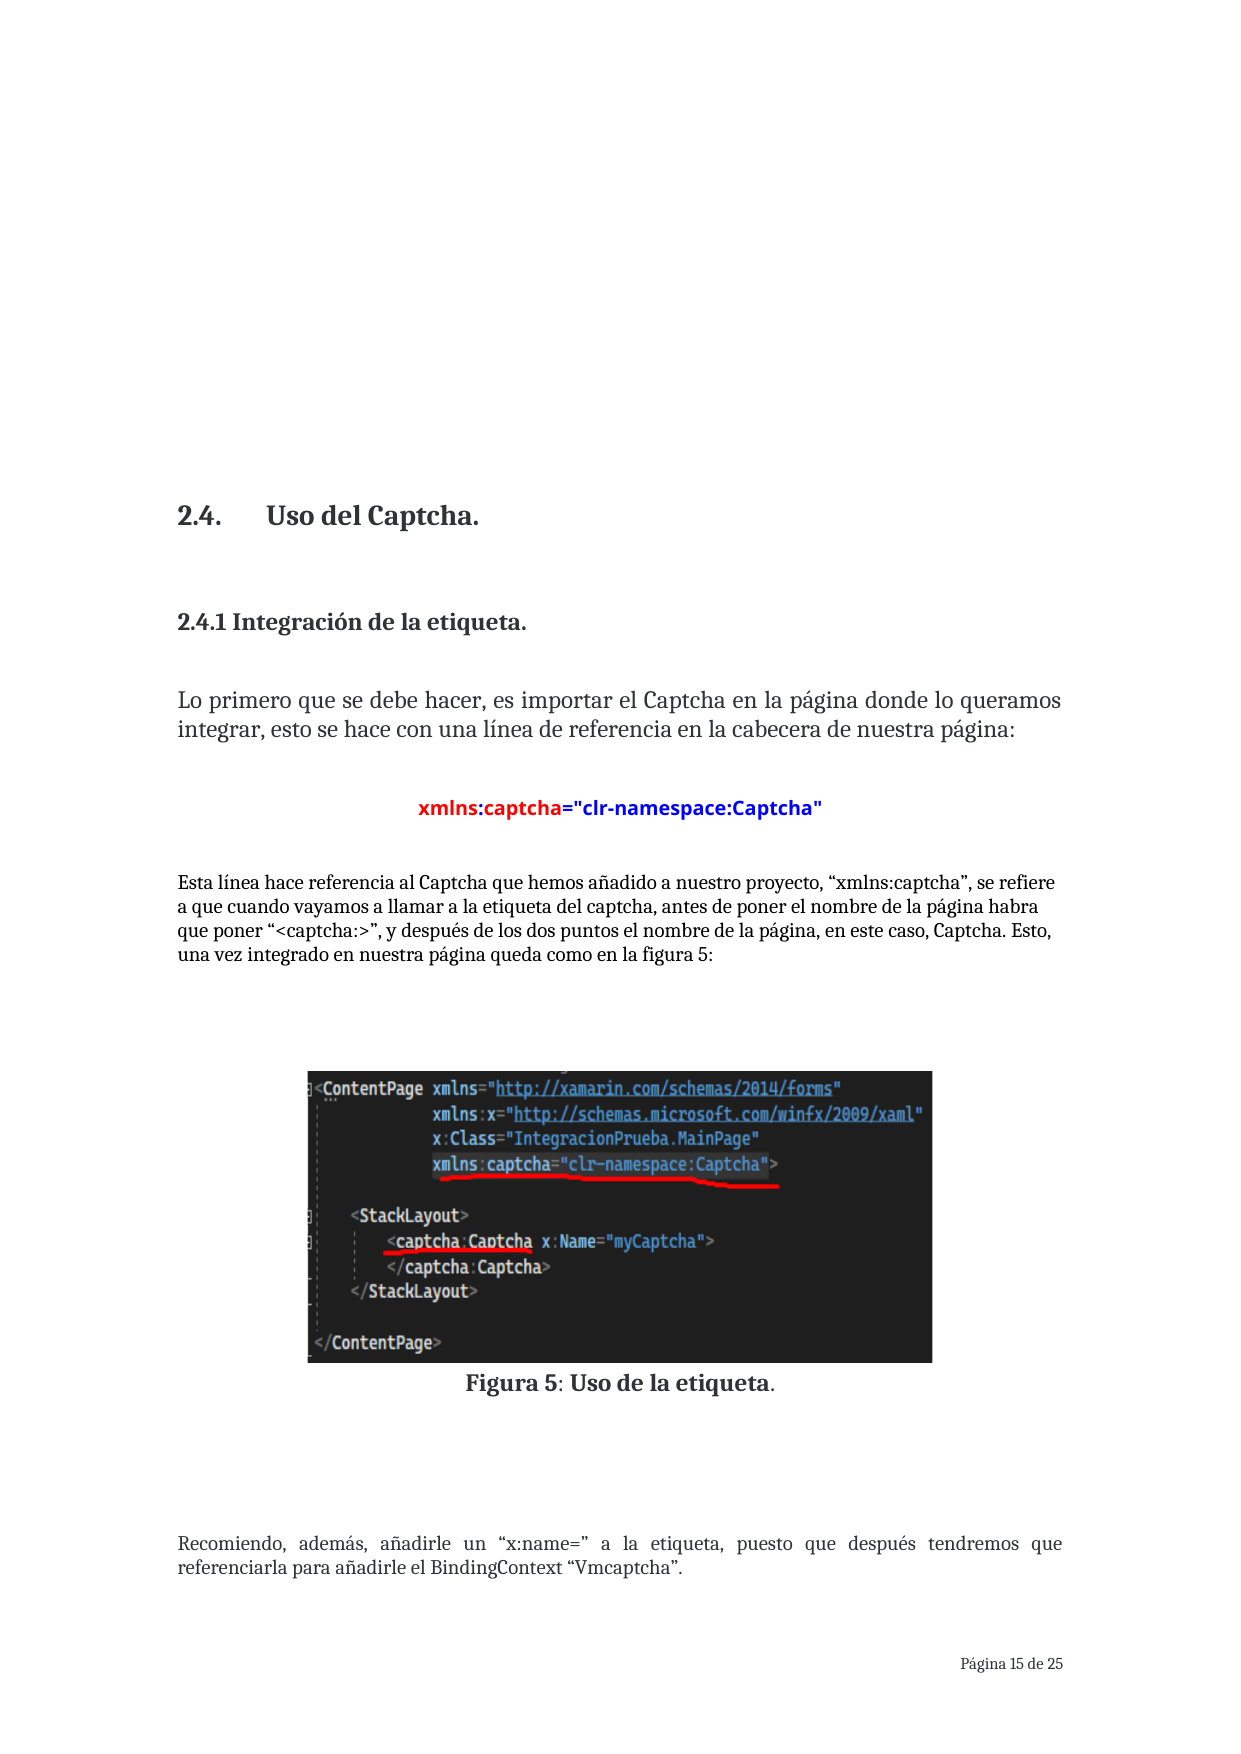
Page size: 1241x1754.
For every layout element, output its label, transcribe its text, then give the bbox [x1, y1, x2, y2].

table_header Figura 5: Uso de la etiqueta. [177, 1066, 1063, 1428]
text Lo primero que se debe hacer, es importar el Captcha en la página donde lo queramos integrar, esto se hace con una línea de referencia en la cabecera de nuestra página: [177, 686, 1063, 744]
text 2.4.1 Integración de la etiqueta. [177, 608, 1063, 636]
subtitle Uso del Captcha. [177, 499, 1063, 533]
text Esta línea hace referencia al Captcha que hemos añadido a nuestro proyecto, “xmlns:captcha”, se refiere a que cuando vayamos a llamar a la etiqueta del captcha, antes de poner el nombre de la página habra que poner “<captcha:>”, y después de los dos puntos el nombre de la página, en este caso, Captcha. Esto, una vez integrado en nuestra página queda como en la figura 5: [177, 871, 1063, 967]
text xmlns:captcha="clr-namespace:Captcha" [177, 794, 1063, 821]
text Recomiendo, además, añadirle un “x:name=” a la etiqueta, puesto que después tendremos que referenciarla para añadirle el BindingContext “Vmcaptcha”. [177, 1532, 1063, 1580]
picture [307, 1071, 933, 1363]
